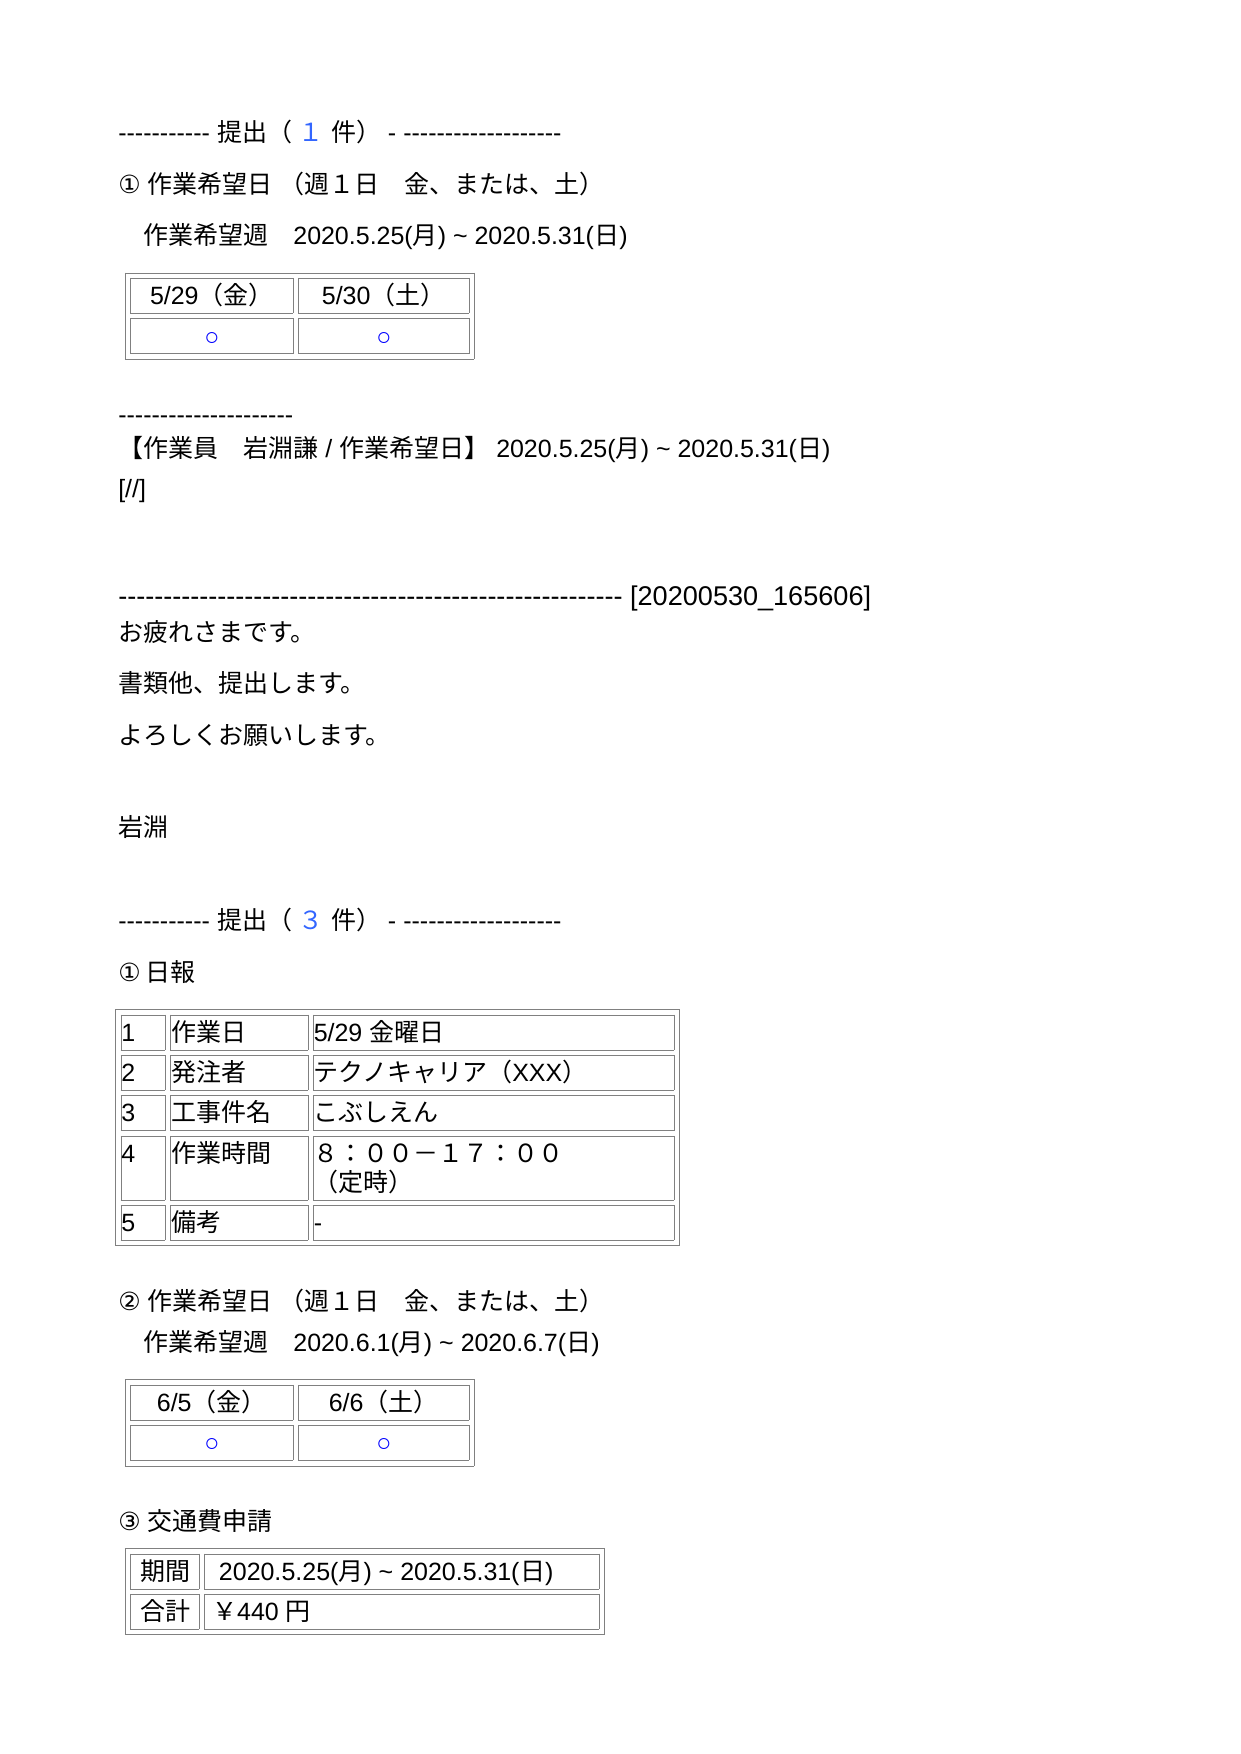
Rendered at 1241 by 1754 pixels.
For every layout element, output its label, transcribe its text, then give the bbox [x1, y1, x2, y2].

table_cell 4 [118, 1130, 168, 1199]
table_header 5/29 金曜日 [310, 1010, 677, 1049]
table_header 5/29（金） [128, 274, 296, 313]
text お疲れさまです。 [118, 618, 1122, 647]
text 作業希望週 2020.5.25(月) ~ 2020.5.31(日) [118, 221, 1122, 250]
text -------------------------------------------------------- [20200530_165606] [118, 580, 1122, 612]
table_header 2020.5.25(月) ~ 2020.5.31(日) [202, 1549, 602, 1588]
table_cell 3 [118, 1090, 168, 1130]
table_cell - [310, 1200, 677, 1240]
text ----------- 提出（ １ 件） - ------------------- [118, 118, 1122, 147]
text ① 作業希望日 （週１日 金、または、土） [118, 169, 1122, 198]
table_cell ￥440 円 [202, 1589, 602, 1629]
table_cell テクノキャリア（XXX） [310, 1050, 677, 1090]
text ①日報 [118, 958, 1122, 986]
table_cell 合計 [128, 1589, 202, 1629]
text 岩淵 [118, 813, 1122, 842]
text [//] [118, 474, 1122, 503]
table_cell 備考 [168, 1200, 310, 1240]
table_header 1 [118, 1010, 168, 1049]
text 書類他、提出します。 [118, 669, 1122, 698]
table_header 作業日 [168, 1010, 310, 1049]
text よろしくお願いします。 [118, 721, 1122, 749]
table_header 6/5（金） [128, 1380, 296, 1420]
table_cell 作業時間 [168, 1130, 310, 1199]
table_cell こぶしえん [310, 1090, 677, 1130]
table_header 6/6（土） [296, 1380, 471, 1420]
table_cell ○ [296, 1420, 471, 1460]
table_header 5/30（土） [296, 274, 471, 313]
table_cell 工事件名 [168, 1090, 310, 1130]
text 【作業員 岩淵謙 / 作業希望日】 2020.5.25(月) ~ 2020.5.31(日) [118, 434, 1122, 463]
table_cell ８：００－１７：００ （定時） [310, 1130, 677, 1199]
table_header 期間 [128, 1549, 202, 1588]
table_cell 発注者 [168, 1050, 310, 1090]
text ② 作業希望日 （週１日 金、または、土） [118, 1287, 1122, 1315]
table_cell ○ [296, 313, 471, 353]
table_cell ○ [128, 313, 296, 353]
table_cell - [314, 1206, 674, 1240]
text --------------------- [118, 400, 1122, 429]
table_cell ○ [128, 1420, 296, 1460]
text ③ 交通費申請 [118, 1507, 1122, 1536]
table_cell 5 [118, 1200, 168, 1240]
text 作業希望週 2020.6.1(月) ~ 2020.6.7(日) [118, 1328, 1122, 1357]
table_cell 2 [118, 1050, 168, 1090]
text ----------- 提出（ ３ 件） - ------------------- [118, 906, 1122, 935]
